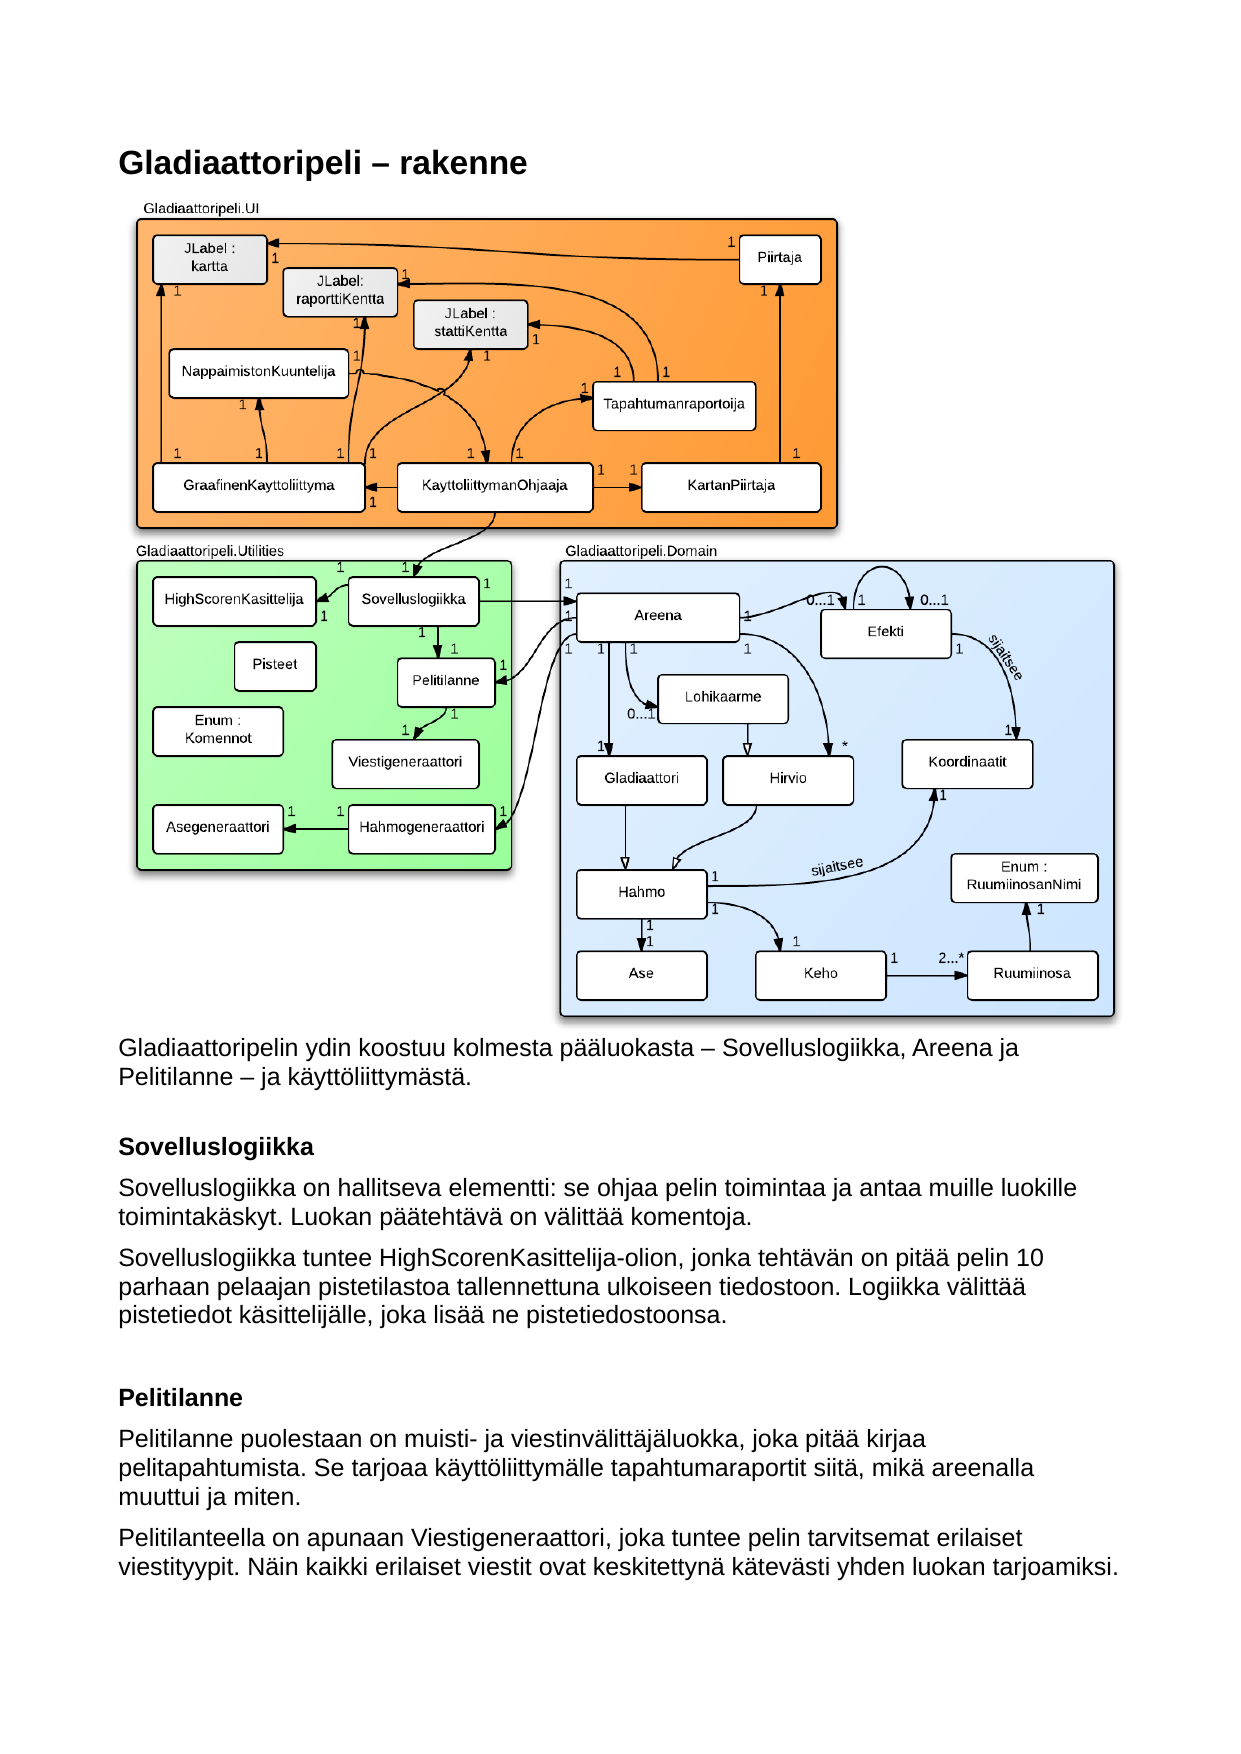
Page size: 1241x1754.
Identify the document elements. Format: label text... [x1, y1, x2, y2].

text Sovelluslogiikka [118, 1132, 1122, 1160]
text Gladiaattoripelin ydin koostuu kolmesta pääluokasta – Sovelluslogiikka, Areena ja Pelitilanne – ja käyttöliittymästä. [118, 194, 1122, 1090]
picture [126, 195, 1130, 1033]
text Sovelluslogiikka tuntee HighScorenKasittelija-olion, jonka tehtävän on pitää pelin 10 parhaan pelaajan pistetilastoa tallennettuna ulkoiseen tiedostoon. Logiikka välittää pistetiedot käsittelijälle, joka lisää ne pistetiedostoonsa. [118, 1243, 1122, 1329]
text Pelitilanne [118, 1383, 1122, 1412]
subtitle Gladiaattoripeli – rakenne [118, 143, 1122, 182]
text Pelitilanteella on apunaan Viestigeneraattori, joka tuntee pelin tarvitsemat erilaiset viestityypit. Näin kaikki erilaiset viestit ovat keskitettynä kätevästi yhden luokan tarjoamiksi. [118, 1523, 1122, 1580]
text Sovelluslogiikka on hallitseva elementti: se ohjaa pelin toimintaa ja antaa muille luokille toimintakäskyt. Luokan päätehtävä on välittää komentoja. [118, 1173, 1122, 1230]
text Pelitilanne puolestaan on muisti- ja viestinvälittäjäluokka, joka pitää kirjaa pelitapahtumista. Se tarjoaa käyttöliittymälle tapahtumaraportit siitä, mikä areenalla muuttui ja miten. [118, 1424, 1122, 1510]
